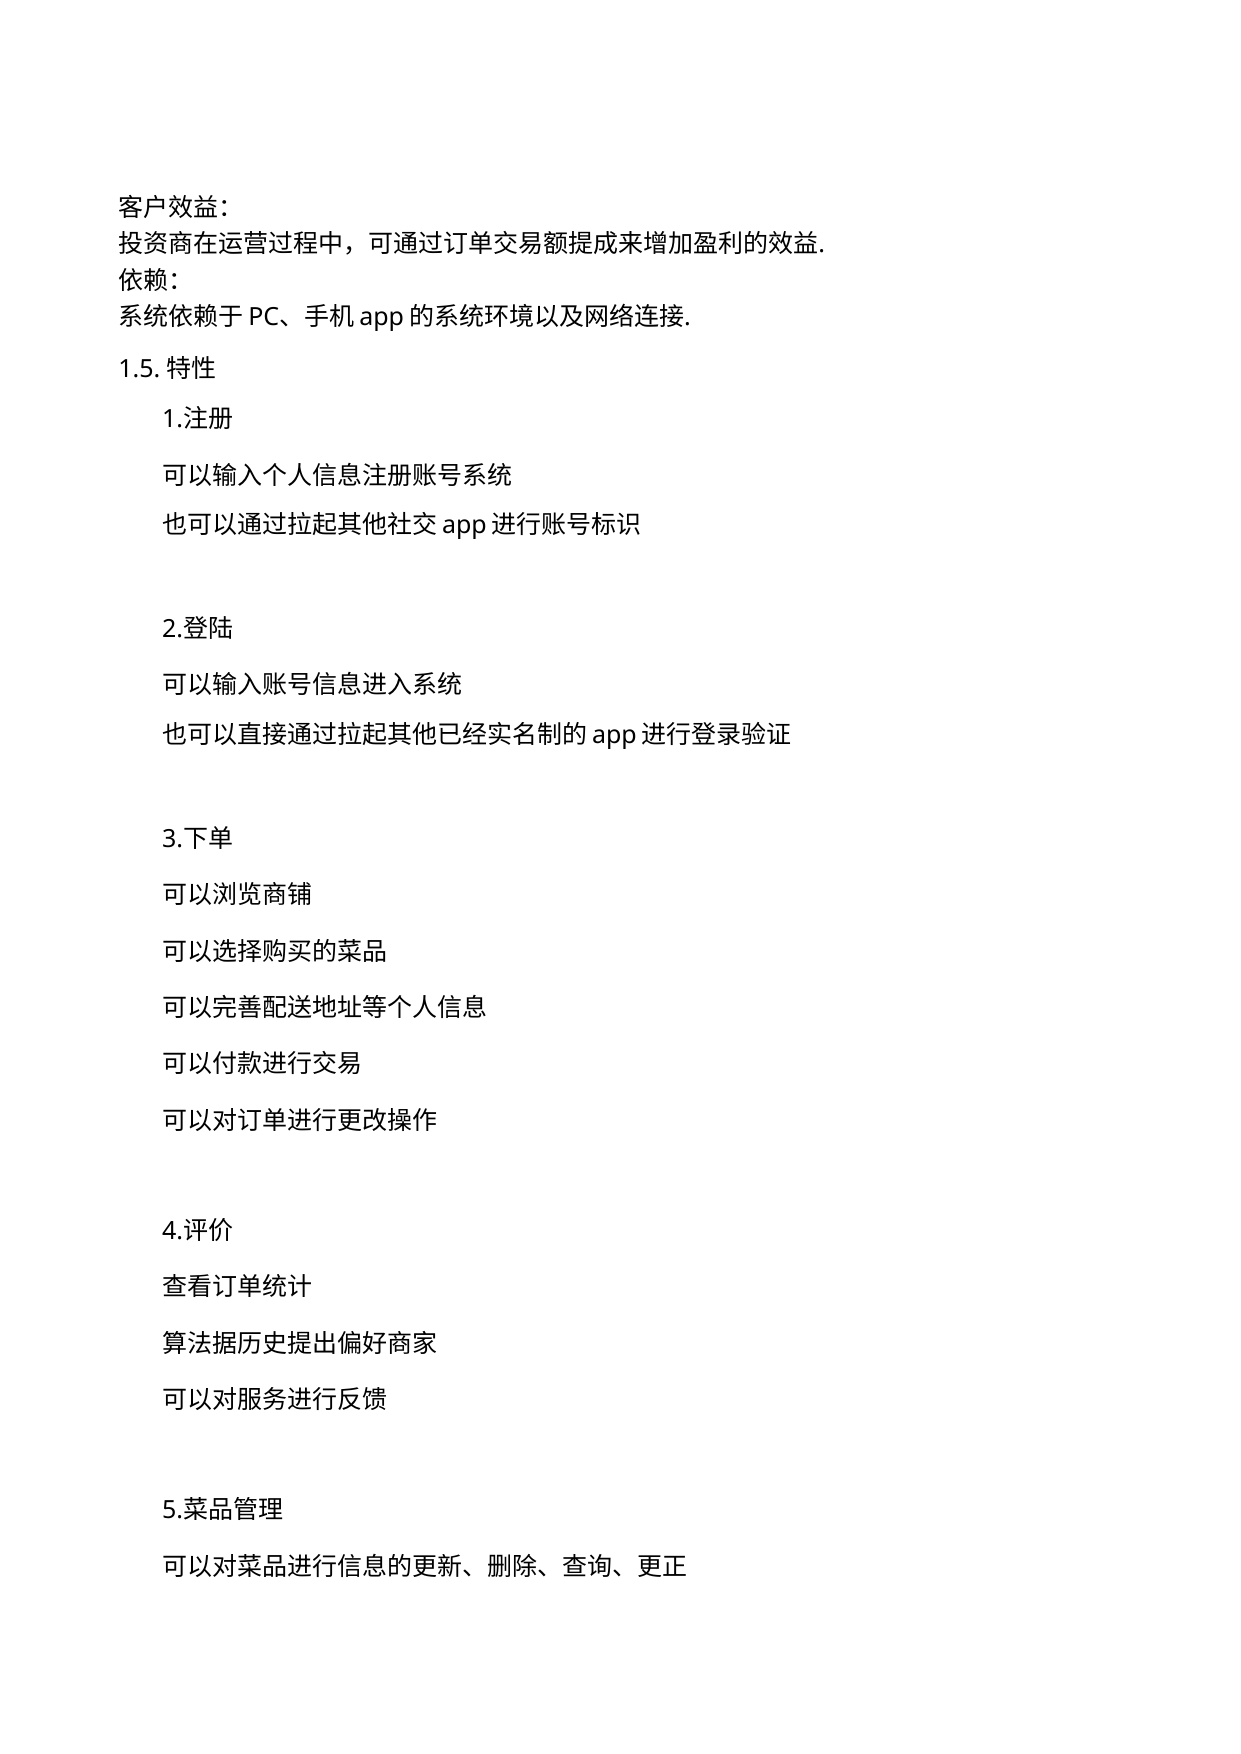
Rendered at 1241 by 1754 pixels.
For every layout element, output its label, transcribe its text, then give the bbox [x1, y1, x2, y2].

text 1.注册 [118, 399, 1122, 435]
text 依赖： [118, 260, 1122, 296]
text 可以对菜品进行信息的更新、删除、查询、更正 [118, 1546, 1122, 1582]
text 可以对订单进行更改操作 [118, 1100, 1122, 1137]
text 可以浏览商铺 [118, 875, 1122, 911]
text 系统依赖于PC、手机app的系统环境以及网络连接. [118, 296, 1122, 333]
text 可以完善配送地址等个人信息 [118, 988, 1122, 1024]
text 也可以通过拉起其他社交app进行账号标识 [118, 505, 1122, 541]
text 投资商在运营过程中，可通过订单交易额提成来增加盈利的效益. [118, 224, 1122, 260]
text 算法据历史提出偏好商家 [118, 1323, 1122, 1359]
text 2.登陆 [118, 609, 1122, 645]
text 3.下单 [118, 818, 1122, 855]
text 可以输入账号信息进入系统 [118, 665, 1122, 701]
text 5.菜品管理 [118, 1489, 1122, 1526]
text 可以选择购买的菜品 [118, 931, 1122, 967]
text 查看订单统计 [118, 1267, 1122, 1303]
text 也可以直接通过拉起其他已经实名制的app进行登录验证 [118, 715, 1122, 751]
subtitle 特性 [118, 349, 1122, 385]
text 4.评价 [118, 1210, 1122, 1247]
text 客户效益： [118, 188, 1122, 224]
text 可以输入个人信息注册账号系统 [118, 455, 1122, 491]
text 可以付款进行交易 [118, 1044, 1122, 1080]
text 可以对服务进行反馈 [118, 1379, 1122, 1416]
